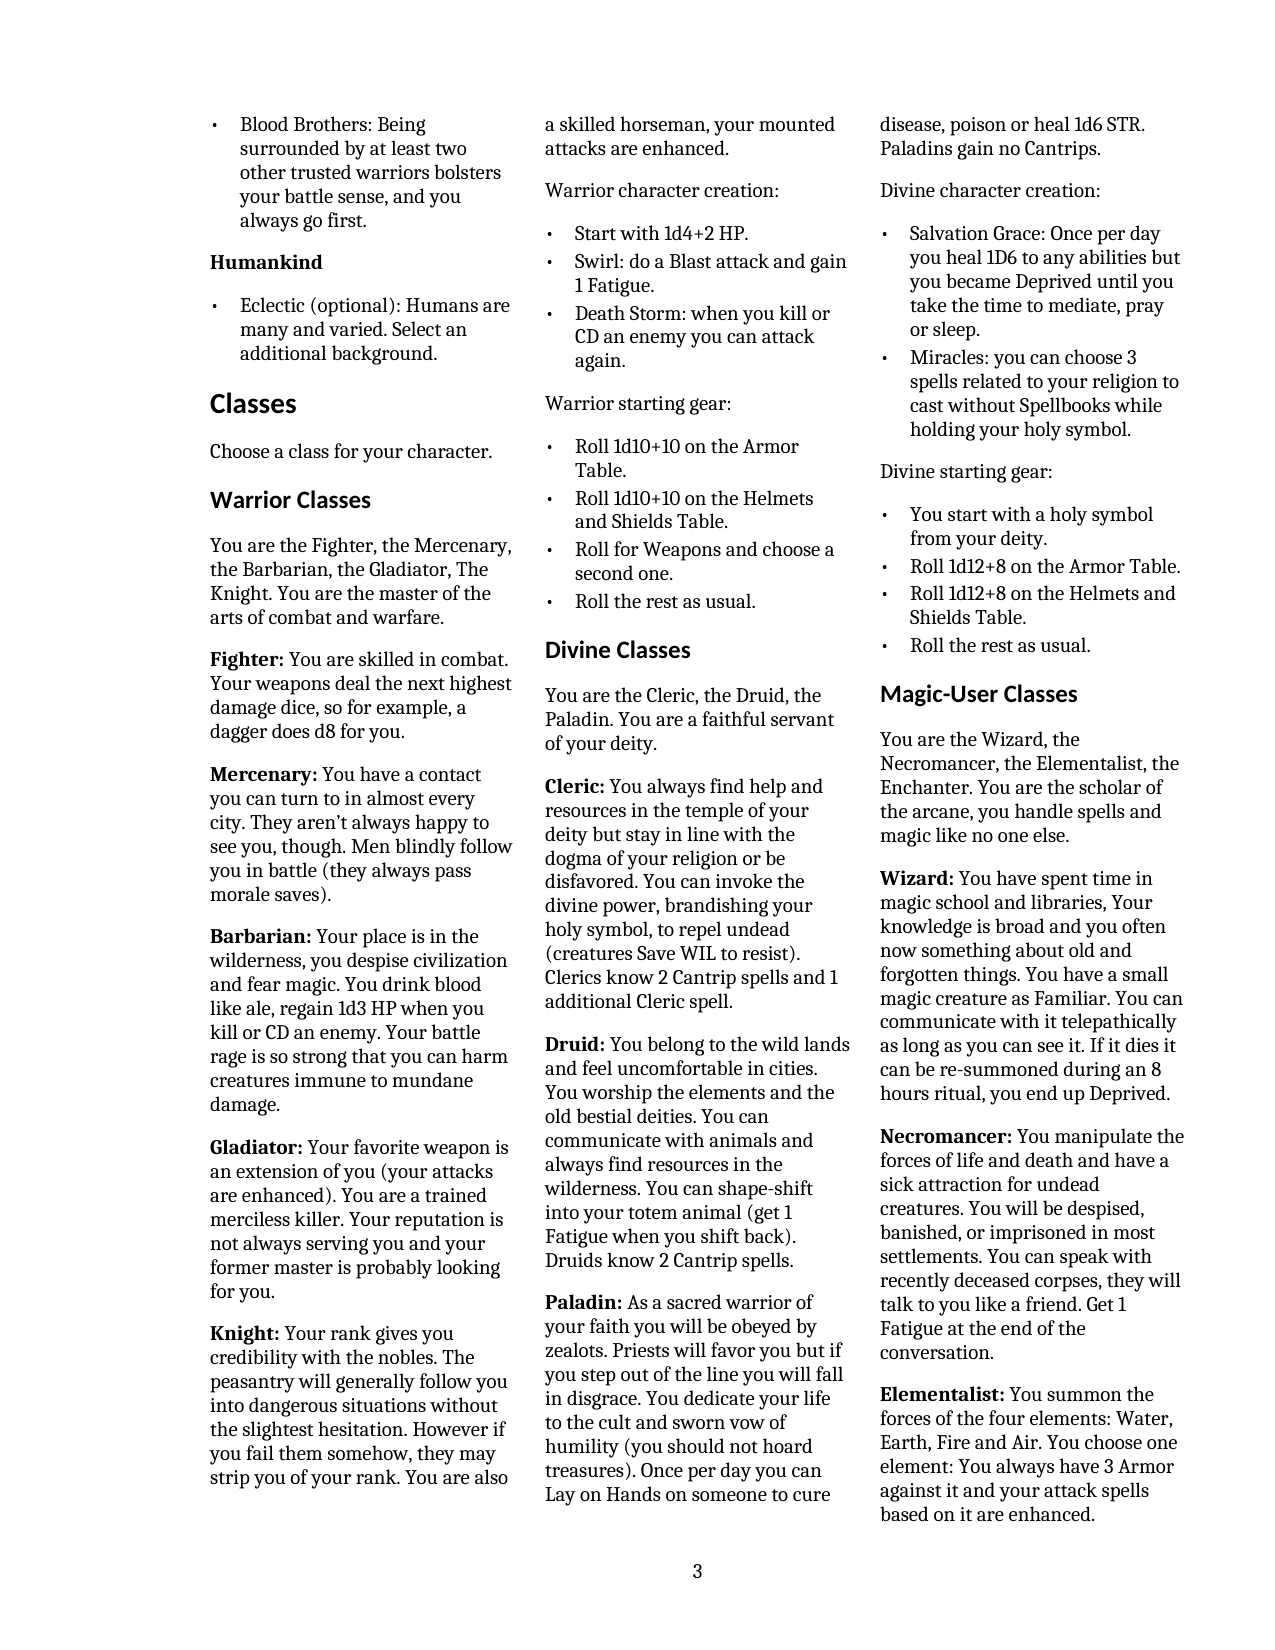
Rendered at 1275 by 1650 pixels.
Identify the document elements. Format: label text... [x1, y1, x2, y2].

subtitle Classes [210, 385, 515, 421]
subtitle Divine Classes [545, 634, 850, 665]
list Eclectic (optional): Humans are many and varied. Select an additional background. [210, 294, 515, 366]
text Gladiator: Your favorite weapon is an extension of you (your attacks are enhanced). You are a trained merciless killer. Your reputation is not always serving you and your former master is probably looking for you. [210, 1136, 515, 1303]
subtitle Magic-User Classes [880, 678, 1185, 709]
text You are the Wizard, the Necromancer, the Elementalist, the Enchanter. You are the scholar of the arcane, you handle spells and magic like no one else. [880, 728, 1185, 848]
list Roll 1d10+10 on the Armor Table. [545, 434, 850, 482]
text Warrior starting gear: [545, 392, 850, 416]
text Divine starting gear: [880, 460, 1185, 484]
text You are the Cleric, the Druid, the Paladin. You are a faithful servant of your deity. [545, 684, 850, 756]
list Death Storm: when you kill or CD an enemy you can attack again. [545, 301, 850, 373]
text Warrior character creation: [545, 179, 850, 203]
list Salvation Grace: Once per day you heal 1D6 to any abilities but you became Deprived until you take the time to mediate, pray or sleep. [880, 222, 1185, 342]
list Roll 1d12+8 on the Helmets and Shields Table. [880, 582, 1185, 630]
list Roll the rest as usual. [880, 634, 1185, 658]
text disease, poison or heal 1d6 STR. Paladins gain no Cantrips. [880, 112, 1185, 160]
text Choose a class for your character. [210, 439, 515, 463]
text Druid: You belong to the wild lands and feel uncomfortable in cities. You worship the elements and the old bestial deities. You can communicate with animals and always find resources in the wilderness. You can shape-shift into your totem animal (get 1 Fatigue when you shift back). Druids know 2 Cantrip spells. [545, 1033, 850, 1272]
list Blood Brothers: Being surrounded by at least two other trusted warriors bolsters your battle sense, and you always go first. [210, 112, 515, 232]
list Roll 1d12+8 on the Armor Table. [880, 554, 1185, 578]
text a skilled horseman, your mounted attacks are enhanced. [545, 112, 850, 160]
list Miracles: you can choose 3 spells related to your religion to cast without Spellbooks while holding your holy symbol. [880, 345, 1185, 441]
text Mercenary: You have a contact you can turn to in almost every city. They aren’t always happy to see you, though. Men blindly follow you in battle (they always pass morale saves). [210, 763, 515, 906]
list Roll the rest as usual. [545, 589, 850, 613]
subtitle Warrior Classes [210, 484, 515, 515]
text Fighter: You are skilled in combat. Your weapons deal the next highest damage dice, so for example, a dagger does d8 for you. [210, 648, 515, 744]
list Start with 1d4+2 HP. [545, 222, 850, 246]
text You are the Fighter, the Mercenary, the Barbarian, the Gladiator, The Knight. You are the master of the arts of combat and warfare. [210, 533, 515, 629]
text Wizard: You have spent time in magic school and libraries, Your knowledge is broad and you often now something about old and forgotten things. You have a small magic creature as Familiar. You can communicate with it telepathically as long as you can see it. If it dies it can be re-summoned during an 8 hours ritual, you end up Deprived. [880, 866, 1185, 1106]
text Knight: Your rank gives you credibility with the nobles. The peasantry will generally follow you into dangerous situations without the slightest hesitation. However if you fail them somehow, they may strip you of your rank. You are also [210, 1322, 515, 1490]
list Roll 1d10+10 on the Helmets and Shields Table. [545, 486, 850, 534]
list Swirl: do a Blast attack and gain 1 Fatigue. [545, 249, 850, 297]
list Roll for Weapons and choose a second one. [545, 538, 850, 586]
text Divine character creation: [880, 179, 1185, 203]
text Cleric: You always find help and resources in the temple of your deity but stay in line with the dogma of your religion or be disfavored. You can invoke the divine power, brandishing your holy symbol, to repel undead (creatures Save WIL to resist). Clerics know 2 Cantrip spells and 1 additional Cleric spell. [545, 774, 850, 1014]
text Elementalist: You summon the forces of the four elements: Water, Earth, Fire and Air. You choose one element: You always have 3 Armor against it and your attack spells based on it are enhanced. [880, 1383, 1185, 1527]
text Paladin: As a sacred warrior of your faith you will be obeyed by zealots. Priests will favor you but if you step out of the line you will fall in disgrace. You dedicate your life to the cult and sworn vow of humility (you should not hoard treasures). Once per day you can Lay on Hands on someone to cure [545, 1291, 850, 1507]
text Necromancer: You manipulate the forces of life and death and have a sick attraction for undead creatures. You will be despised, banished, or imprisoned in most settlements. You can speak with recently deceased corpses, they will talk to you like a friend. Get 1 Fatigue at the end of the conversation. [880, 1125, 1185, 1364]
text Humankind [210, 251, 515, 275]
text Barbarian: Your place is in the wilderness, you despise civilization and fear magic. You drink blood like ale, regain 1d3 HP when you kill or CD an enemy. Your battle rage is so strong that you can harm creatures immune to mundane damage. [210, 925, 515, 1117]
list You start with a holy symbol from your deity. [880, 503, 1185, 551]
